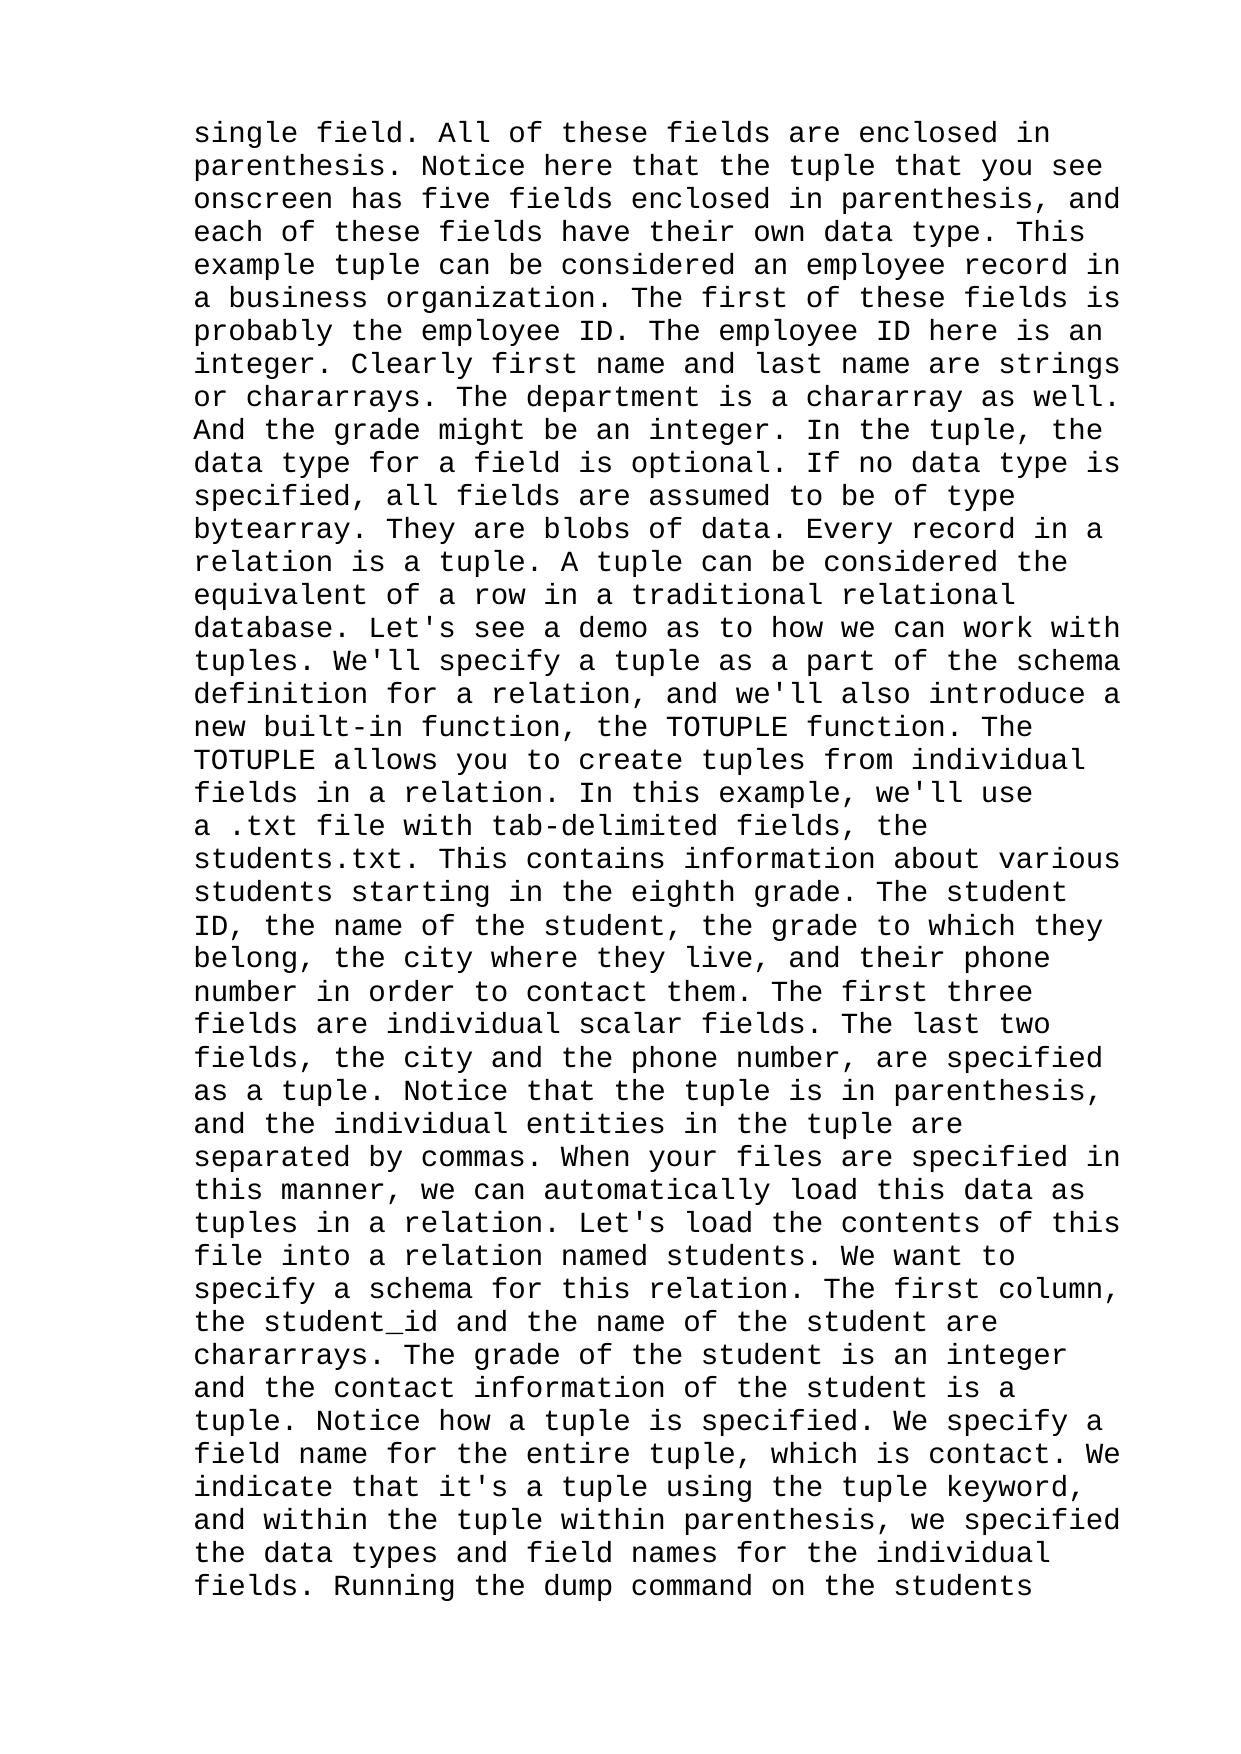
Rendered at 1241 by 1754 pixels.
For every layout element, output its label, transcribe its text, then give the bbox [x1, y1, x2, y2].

list single field. All of these fields are enclosed in parenthesis. Notice here that the tuple that you see onscreen has five fields enclosed in parenthesis, and each of these fields have their own data type. This example tuple can be considered an employee record in a business organization. The first of these fields is probably the employee ID. The employee ID here is an integer. Clearly first name and last name are strings or chararrays. The department is a chararray as well. And the grade might be an integer. In the tuple, the data type for a field is optional. If no data type is specified, all fields are assumed to be of type bytearray. They are blobs of data. Every record in a relation is a tuple. A tuple can be considered the equivalent of a row in a traditional relational database. Let's see a demo as to how we can work with tuples. We'll specify a tuple as a part of the schema definition for a relation, and we'll also introduce a new built-in function, the TOTUPLE function. The TOTUPLE allows you to create tuples from individual fields in a relation. In this example, we'll use a .txt file with tab-delimited fields, the students.txt. This contains information about various students starting in the eighth grade. The student ID, the name of the student, the grade to which they belong, the city where they live, and their phone number in order to contact them. The first three fields are individual scalar fields. The last two fields, the city and the phone number, are specified as a tuple. Notice that the tuple is in parenthesis, and the individual entities in the tuple are separated by commas. When your files are specified in this manner, we can automatically load this data as tuples in a relation. Let's load the contents of this file into a relation named students. We want to specify a schema for this relation. The first column, the student_id and the name of the student are chararrays. The grade of the student is an integer and the contact information of the student is a tuple. Notice how a tuple is specified. We specify a field name for the entire tuple, which is contact. We indicate that it's a tuple using the tuple keyword, and within the tuple within parenthesis, we specified the data types and field names for the individual fields. Running the dump command on the students [156, 118, 1122, 1604]
